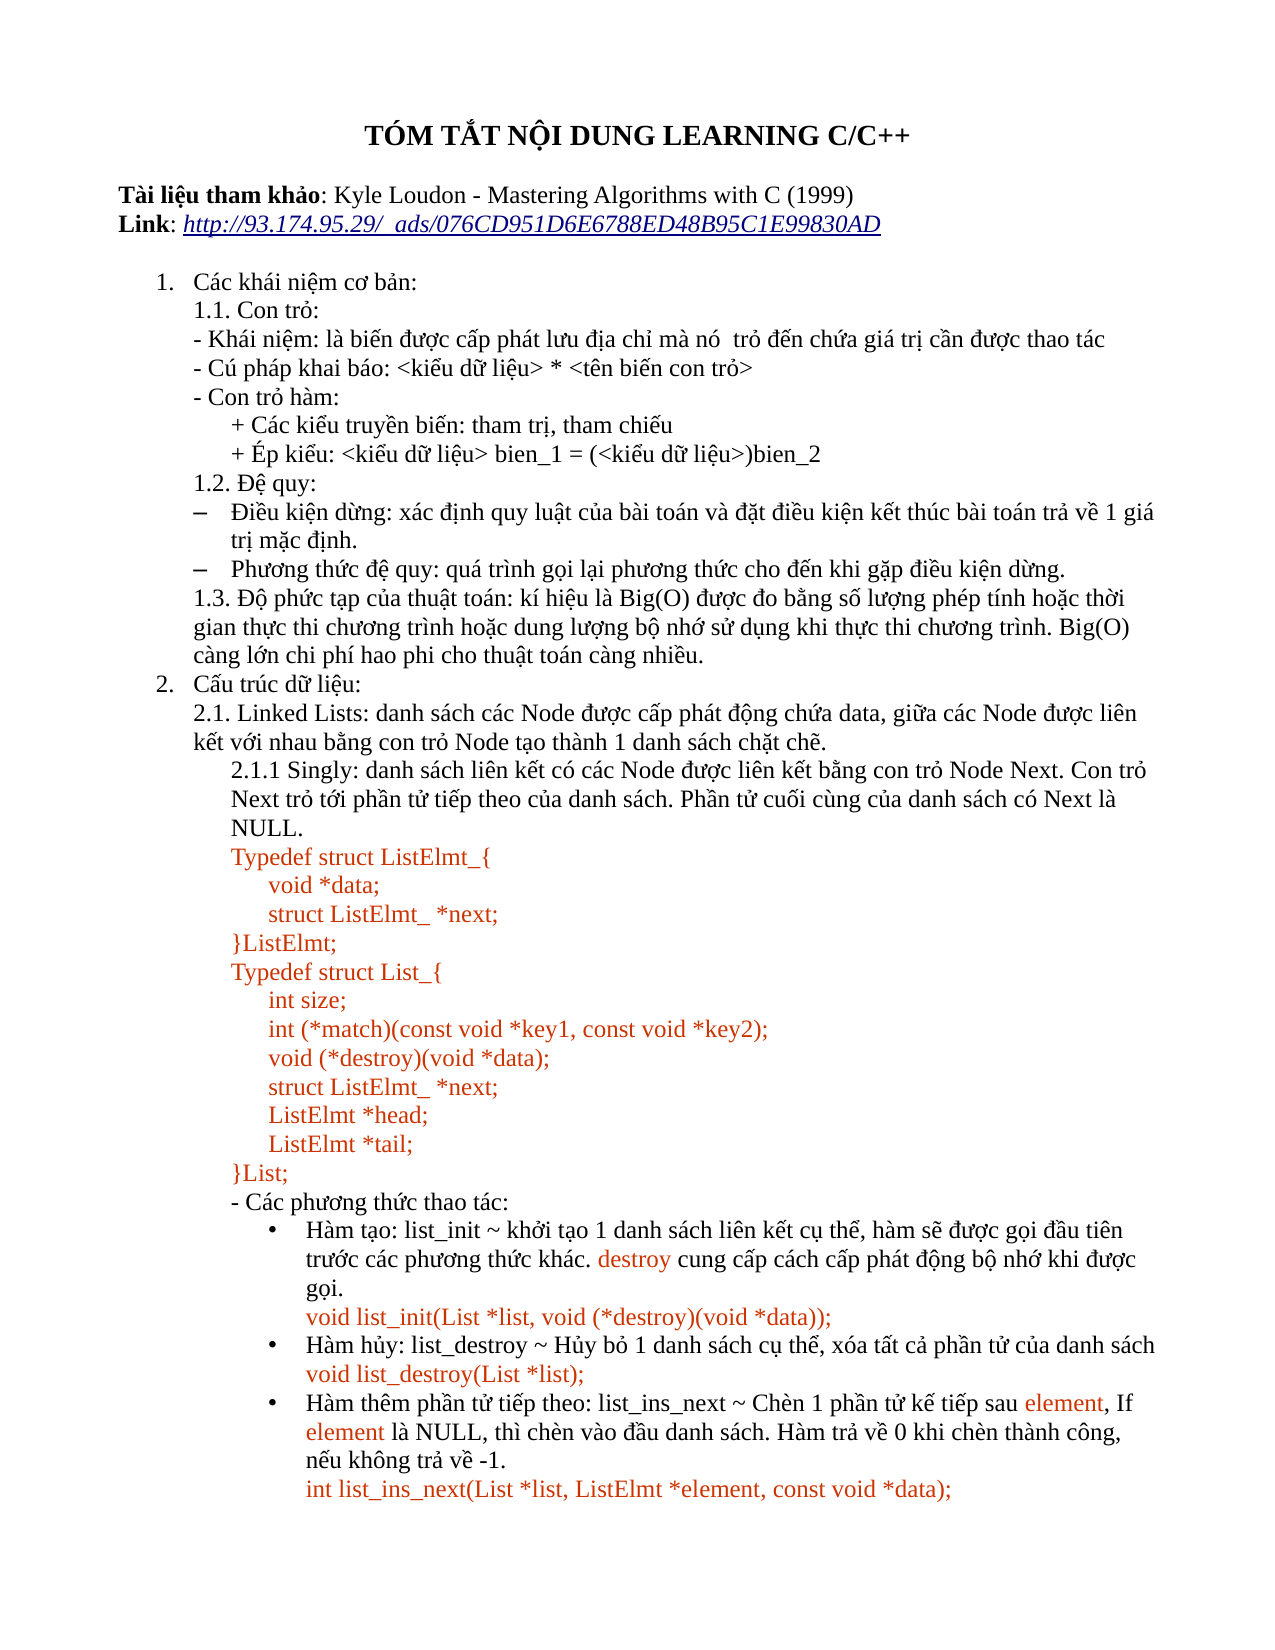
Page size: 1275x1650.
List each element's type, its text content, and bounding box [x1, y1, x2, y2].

text Link: http://93.174.95.29/_ads/076CD951D6E6788ED48B95C1E99830AD [118, 209, 1157, 238]
list - Khái niệm: là biến được cấp phát lưu địa chỉ mà nó trỏ đến chứa giá trị cần được thao tác [156, 324, 1157, 353]
list ListElmt *tail; [231, 1129, 1157, 1158]
list - Cú pháp khai báo: <kiểu dữ liệu> * <tên biến con trỏ> [156, 353, 1157, 382]
list void list_destroy(List *list); [268, 1359, 1157, 1388]
list }ListElmt; [193, 928, 1157, 957]
list 1.1. Con trỏ: [156, 295, 1157, 324]
list Hàm tạo: list_init ~ khởi tạo 1 danh sách liên kết cụ thể, hàm sẽ được gọi đầu tiên trước các phương thức khác. destroy cung cấp cách cấp phát động bộ nhớ khi được gọi. [268, 1215, 1157, 1302]
text TÓM TẮT NỘI DUNG LEARNING C/C++ [118, 118, 1157, 152]
list int (*match)(const void *key1, const void *key2); [231, 1014, 1157, 1043]
list Các khái niệm cơ bản: [156, 267, 1157, 295]
list Hàm hủy: list_destroy ~ Hủy bỏ 1 danh sách cụ thể, xóa tất cả phần tử của danh sách [268, 1330, 1157, 1359]
list struct ListElmt_ *next; [231, 1072, 1157, 1100]
text Tài liệu tham khảo: Kyle Loudon - Mastering Algorithms with C (1999) [118, 180, 1157, 209]
list Typedef struct List_{ [193, 957, 1157, 985]
list Phương thức đệ quy: quá trình gọi lại phương thức cho đến khi gặp điều kiện dừng. [193, 554, 1157, 583]
list 2.1.1 Singly: danh sách liên kết có các Node được liên kết bằng con trỏ Node Next. Con trỏ Next trỏ tới phần tử tiếp theo của danh sách. Phần tử cuối cùng của danh sách có Next là NULL. [193, 755, 1157, 842]
list Typedef struct ListElmt_{ [193, 842, 1157, 870]
list + Ép kiểu: <kiểu dữ liệu> bien_1 = (<kiểu dữ liệu>)bien_2 [193, 439, 1157, 468]
list struct ListElmt_ *next; [231, 899, 1157, 928]
list ListElmt *head; [231, 1100, 1157, 1129]
list - Con trỏ hàm: [156, 382, 1157, 410]
list + Các kiểu truyền biến: tham trị, tham chiếu [193, 410, 1157, 439]
list 1.3. Độ phức tạp của thuật toán: kí hiệu là Big(O) được đo bằng số lượng phép tính hoặc thời gian thực thi chương trình hoặc dung lượng bộ nhớ sử dụng khi thực thi chương trình. Big(O) càng lớn chi phí hao phi cho thuật toán càng nhiều. [156, 583, 1157, 669]
list Điều kiện dừng: xác định quy luật của bài toán và đặt điều kiện kết thúc bài toán trả về 1 giá trị mặc định. [193, 497, 1157, 554]
list 2.1. Linked Lists: danh sách các Node được cấp phát động chứa data, giữa các Node được liên kết với nhau bằng con trỏ Node tạo thành 1 danh sách chặt chẽ. [156, 698, 1157, 755]
list void list_init(List *list, void (*destroy)(void *data)); [268, 1302, 1157, 1330]
list Cấu trúc dữ liệu: [156, 669, 1157, 698]
list }List; [193, 1158, 1157, 1187]
list void *data; [231, 870, 1157, 899]
list - Các phương thức thao tác: [193, 1187, 1157, 1215]
list int size; [231, 985, 1157, 1014]
list Hàm thêm phần tử tiếp theo: list_ins_next ~ Chèn 1 phần tử kế tiếp sau element, If element là NULL, thì chèn vào đầu danh sách. Hàm trả về 0 khi chèn thành công, nếu không trả về -1. [268, 1388, 1157, 1474]
list void (*destroy)(void *data); [231, 1043, 1157, 1072]
list 1.2. Đệ quy: [156, 468, 1157, 497]
list int list_ins_next(List *list, ListElmt *element, const void *data); [268, 1474, 1157, 1503]
